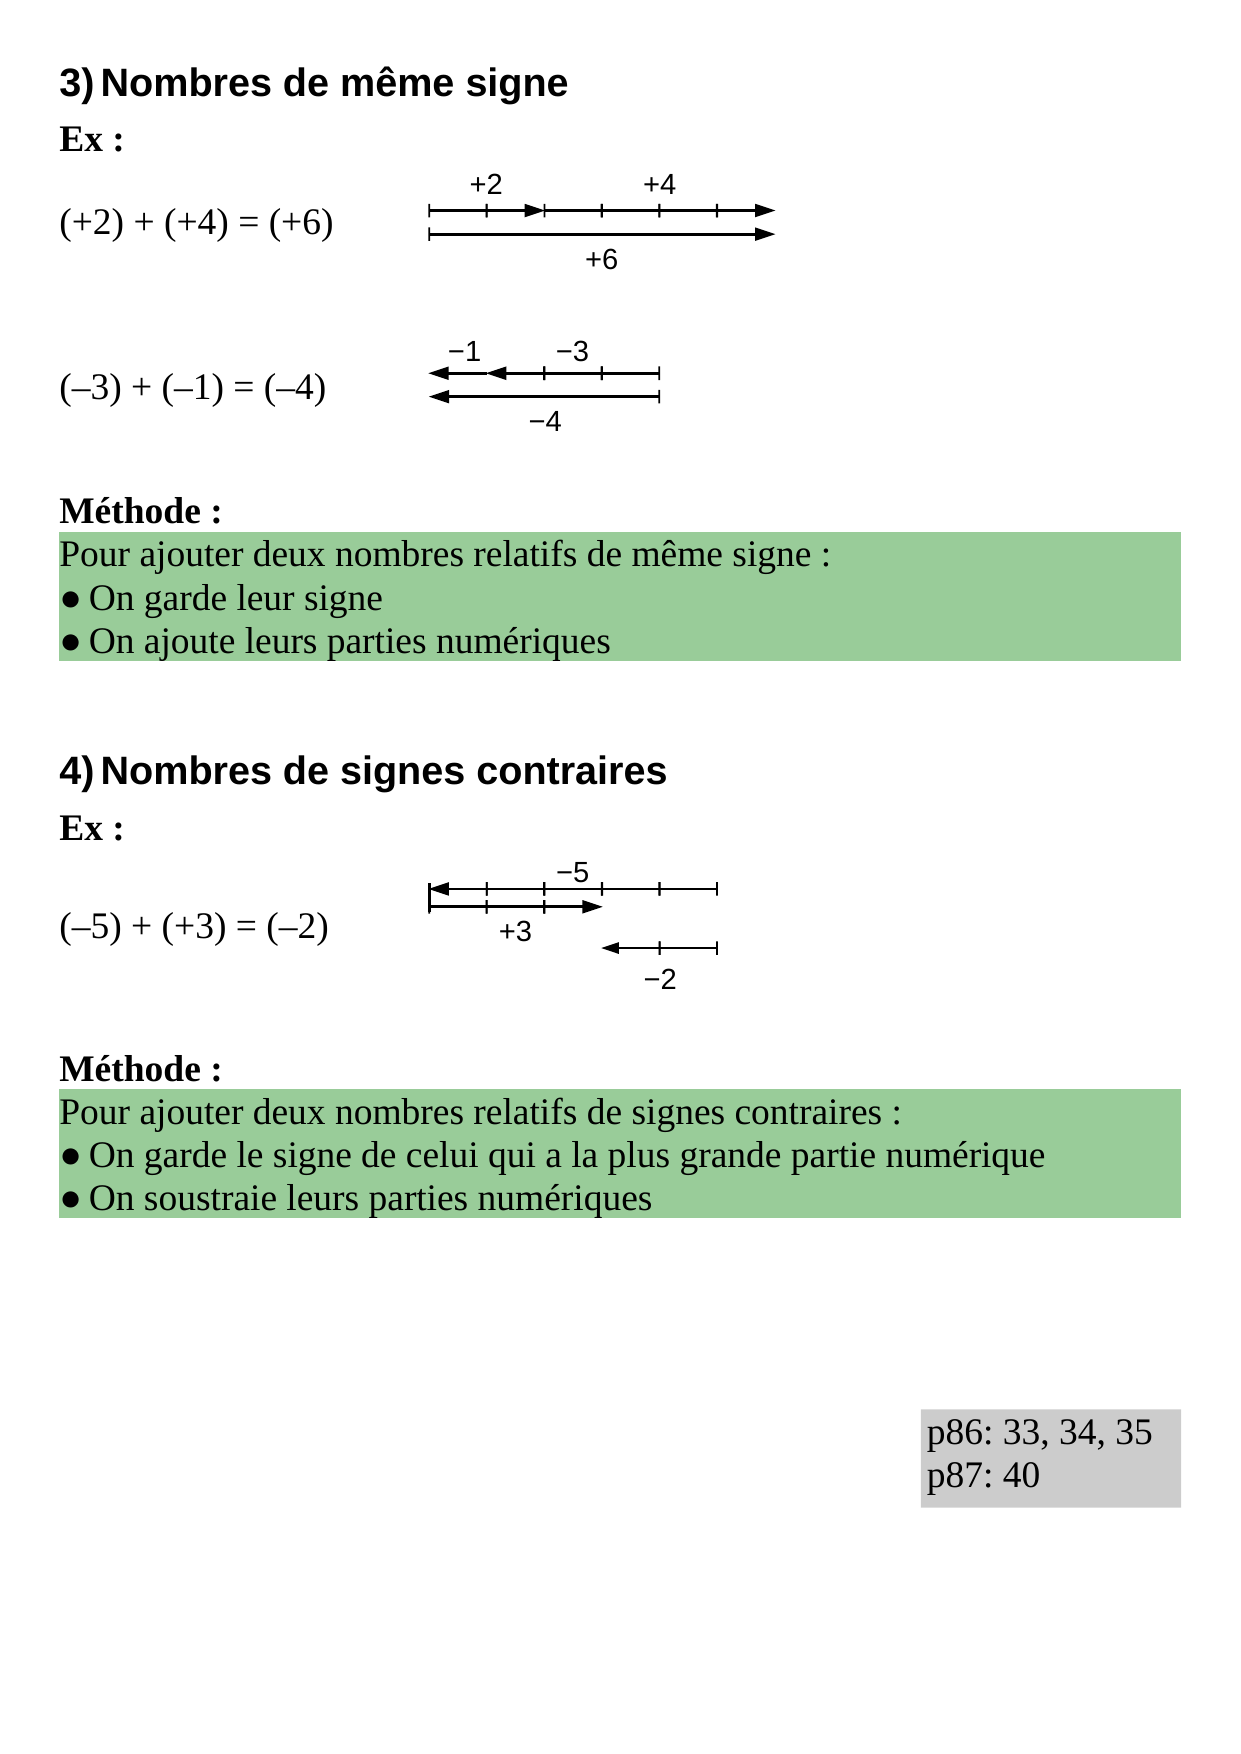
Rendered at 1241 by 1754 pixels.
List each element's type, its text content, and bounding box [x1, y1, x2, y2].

text (–5) + (+3) = (–2) [59, 848, 1181, 1003]
text Ex : [59, 116, 1181, 159]
text Méthode : [59, 489, 1181, 532]
list On garde leur signe [59, 575, 1181, 618]
text Pour ajouter deux nombres relatifs de signes contraires : [59, 1089, 1181, 1132]
text Méthode : [59, 1046, 1181, 1089]
text (+2) + (+4) = (+6) [59, 159, 1181, 283]
text (–3) + (–1) = (–4) [59, 326, 1181, 446]
list On garde le signe de celui qui a la plus grande partie numérique [59, 1132, 1181, 1175]
list On ajoute leurs parties numériques [59, 618, 1181, 661]
text Pour ajouter deux nombres relatifs de même signe : [59, 532, 1181, 575]
text Ex : [59, 805, 1181, 848]
list On soustraie leurs parties numériques [59, 1175, 1181, 1218]
list Nombres de signes contraires [59, 747, 1181, 793]
list Nombres de même signe [59, 59, 1181, 105]
